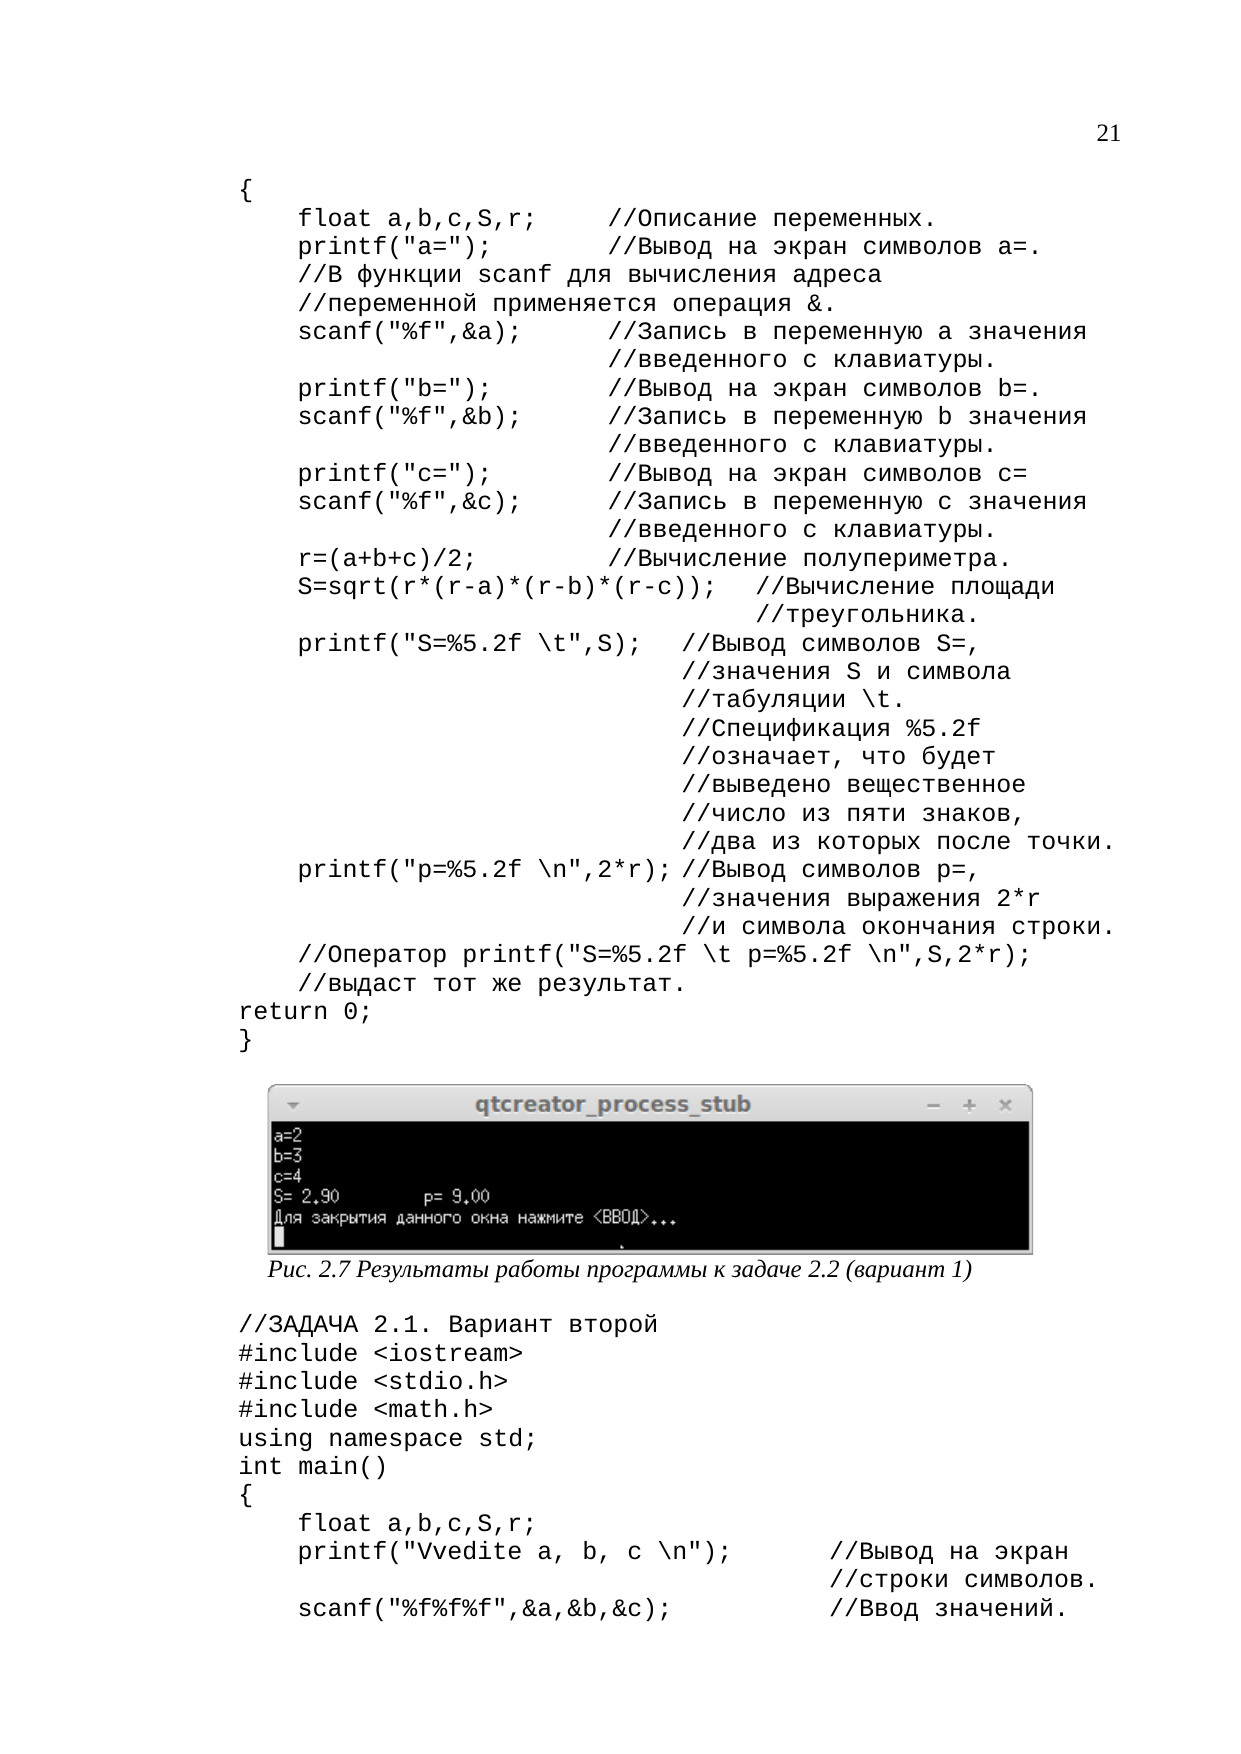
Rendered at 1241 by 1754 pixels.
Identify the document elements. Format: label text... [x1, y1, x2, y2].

text int main() [238, 1454, 1121, 1482]
text scanf("%f",&a); //Запись в переменную а значения [238, 319, 1121, 347]
text #include <iostream> [238, 1340, 1121, 1369]
text r=(a+b+c)/2; //Вычисление полупериметра. [238, 545, 1121, 574]
text //выведено вещественное [238, 772, 1121, 800]
text //введенного с клавиатуры. [238, 517, 1121, 545]
text printf("a="); //Вывод на экран символов a=. [238, 234, 1121, 262]
text using namespace std; [238, 1425, 1121, 1454]
text float a,b,c,S,r; //Описание переменных. [238, 205, 1121, 234]
text //введенного с клавиатуры. [238, 432, 1121, 460]
text printf("S=%5.2f \t",S); //Вывод символов S=, [238, 630, 1121, 659]
text //табуляции \t. [238, 687, 1121, 715]
text //введенного с клавиатуры. [238, 347, 1121, 375]
text //ЗАДАЧА 2.1. Вариант второй [238, 1312, 1121, 1340]
text //Оператор printf("S=%5.2f \t p=%5.2f \n",S,2*r); [238, 942, 1121, 970]
text printf("Vvedite a, b, c \n"); //Вывод на экран [238, 1539, 1121, 1567]
text scanf("%f",&c); //Запись в переменную c значения [238, 489, 1121, 517]
text #include <math.h> [238, 1397, 1121, 1425]
text //Спецификация %5.2f [238, 715, 1121, 744]
text printf("c="); //Вывод на экран символов c= [238, 460, 1121, 489]
text //значения S и символа [238, 659, 1121, 687]
text scanf("%f",&b); //Запись в переменную b значения [238, 404, 1121, 432]
text #include <stdio.h> [238, 1369, 1121, 1397]
text //В функции scanf для вычисления адреса [238, 262, 1121, 290]
text return 0; [238, 999, 1121, 1027]
text //переменной применяется операция &. [238, 290, 1121, 319]
text } [238, 1027, 1121, 1055]
text scanf("%f%f%f",&a,&b,&c); //Ввод значений. [238, 1595, 1121, 1624]
picture [267, 1084, 1034, 1255]
text //выдаст тот же результат. [238, 970, 1121, 999]
text //число из пяти знаков, [238, 800, 1121, 829]
text { [238, 1482, 1121, 1510]
text float a,b,c,S,r; [238, 1510, 1121, 1539]
text { [238, 177, 1121, 205]
text //треугольника. [238, 602, 1121, 630]
text //означает, что будет [238, 744, 1121, 772]
text printf("b="); //Вывод на экран символов b=. [238, 375, 1121, 404]
text //и символа окончания строки. [238, 914, 1121, 942]
text printf("p=%5.2f \n",2*r); //Вывод символов p=, [238, 857, 1121, 885]
text S=sqrt(r*(r-a)*(r-b)*(r-c)); //Вычисление площади [238, 574, 1121, 602]
text Рис. 2.7 Результаты работы программы к задаче 2.2 (вариант 1) [267, 1255, 1033, 1283]
text //значения выражения 2*r [238, 885, 1121, 914]
text //строки символов. [238, 1567, 1121, 1595]
text //два из которых после точки. [238, 829, 1121, 857]
